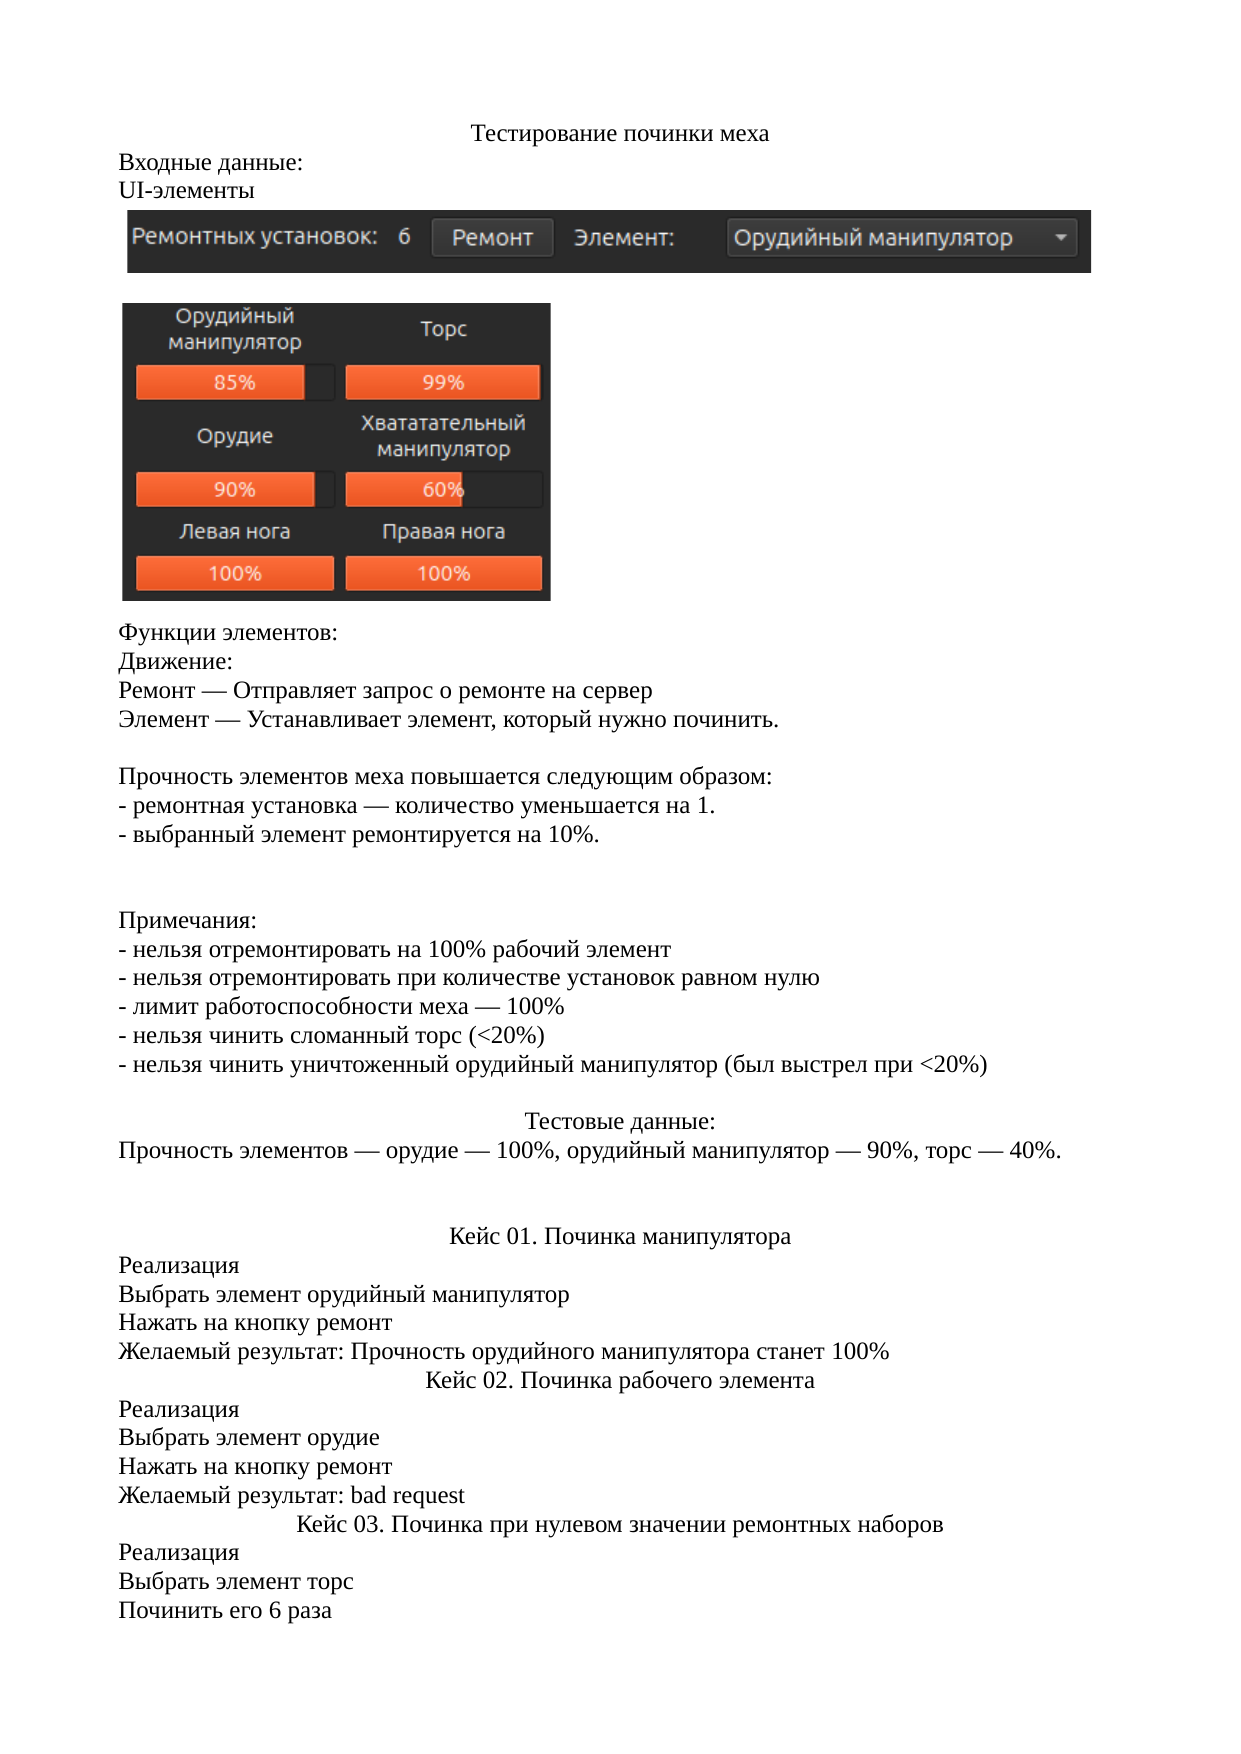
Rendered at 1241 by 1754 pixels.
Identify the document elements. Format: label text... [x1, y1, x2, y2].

text Выбрать элемент орудийный манипулятор [118, 1279, 1122, 1307]
text - выбранный элемент ремонтируется на 10%. [118, 819, 1122, 847]
picture [127, 210, 1092, 273]
text Желаемый результат: Прочность орудийного манипулятора станет 100% [118, 1336, 1122, 1365]
text Тестирование починки меха [118, 118, 1122, 147]
text - нельзя чинить сломанный торс (<20%) [118, 1020, 1122, 1049]
text Функции элементов: [118, 617, 1122, 646]
text Прочность элементов — орудие — 100%, орудийный манипулятор — 90%, торс — 40%. [118, 1135, 1122, 1164]
text - нельзя отремонтировать на 100% рабочий элемент [118, 934, 1122, 962]
text UI-элементы [118, 176, 1122, 204]
text Примечания: [118, 905, 1122, 934]
text Элемент — Устанавливает элемент, который нужно починить. [118, 704, 1122, 732]
text Тестовые данные: [118, 1106, 1122, 1135]
text Кейс 02. Починка рабочего элемента [118, 1365, 1122, 1394]
text Ремонт — Отправляет запрос о ремонте на сервер [118, 675, 1122, 704]
text Выбрать элемент торс [118, 1566, 1122, 1595]
text - нельзя чинить уничтоженный орудийный манипулятор (был выстрел при <20%) [118, 1049, 1122, 1077]
text - нельзя отремонтировать при количестве установок равном нулю [118, 962, 1122, 991]
text Прочность элементов меха повышается следующим образом: [118, 761, 1122, 790]
text - ремонтная установка — количество уменьшается на 1. [118, 790, 1122, 819]
text - лимит работоспособности меха — 100% [118, 991, 1122, 1020]
text Реализация Выбрать элемент орудие Нажать на кнопку ремонт Желаемый результат: bad request [118, 1394, 1122, 1509]
text Починить его 6 раза [118, 1595, 1122, 1624]
text Реализация [118, 1250, 1122, 1279]
picture [122, 303, 551, 601]
text Кейс 01. Починка манипулятора [118, 1221, 1122, 1250]
text Движение: [118, 646, 1122, 675]
text Реализация [118, 1537, 1122, 1566]
text Входные данные: [118, 147, 1122, 176]
text Кейс 03. Починка при нулевом значении ремонтных наборов [118, 1509, 1122, 1537]
text Нажать на кнопку ремонт [118, 1307, 1122, 1336]
